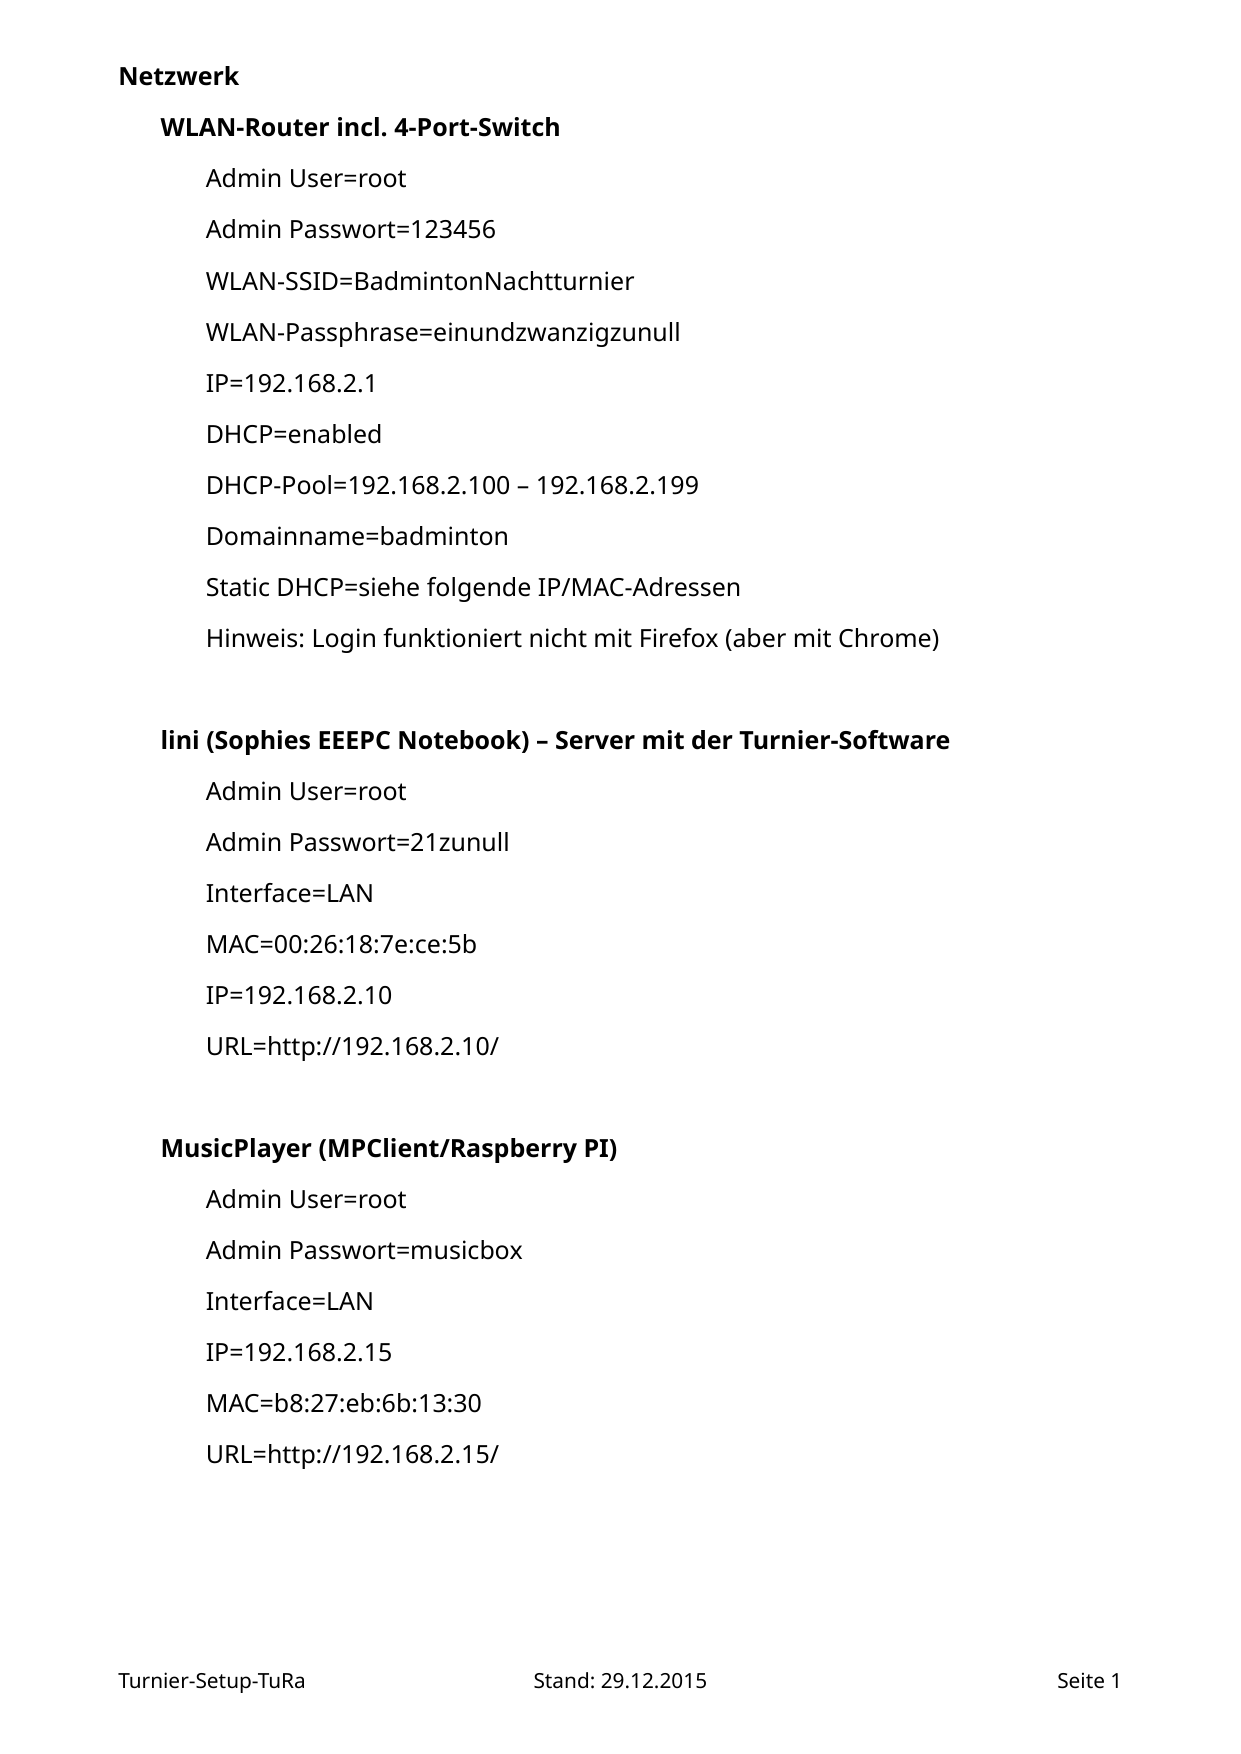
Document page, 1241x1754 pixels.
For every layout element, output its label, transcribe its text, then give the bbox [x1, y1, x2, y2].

text Admin User=root [118, 774, 1122, 808]
text Interface=LAN [118, 876, 1122, 910]
text DHCP-Pool=192.168.2.100 – 192.168.2.199 [118, 467, 1122, 501]
text WLAN-Router incl. 4-Port-Switch [118, 110, 1122, 144]
text Hinweis: Login funktioniert nicht mit Firefox (aber mit Chrome) [118, 621, 1122, 654]
text WLAN-SSID=BadmintonNachtturnier [118, 263, 1122, 297]
text Netzwerk [118, 59, 1122, 93]
text Admin Passwort=123456 [118, 212, 1122, 246]
text URL=http://192.168.2.10/ [118, 1029, 1122, 1063]
text MAC=00:26:18:7e:ce:5b [118, 927, 1122, 961]
text MAC=b8:27:eb:6b:13:30 [118, 1386, 1122, 1420]
text WLAN-Passphrase=einundzwanzigzunull [118, 314, 1122, 348]
text Admin User=root [118, 161, 1122, 195]
text IP=192.168.2.15 [118, 1335, 1122, 1369]
text URL=http://192.168.2.15/ [118, 1437, 1122, 1471]
text IP=192.168.2.1 [118, 365, 1122, 399]
text Interface=LAN [118, 1284, 1122, 1318]
text Admin Passwort=musicbox [118, 1233, 1122, 1267]
text IP=192.168.2.10 [118, 978, 1122, 1012]
text Static DHCP=siehe folgende IP/MAC-Adressen [118, 569, 1122, 603]
text MusicPlayer (MPClient/Raspberry PI) [118, 1131, 1122, 1165]
text DHCP=enabled [118, 416, 1122, 450]
text Admin Passwort=21zunull [118, 825, 1122, 859]
text Domainname=badminton [118, 518, 1122, 552]
text lini (Sophies EEEPC Notebook) – Server mit der Turnier-Software [118, 723, 1122, 757]
text Admin User=root [118, 1182, 1122, 1216]
